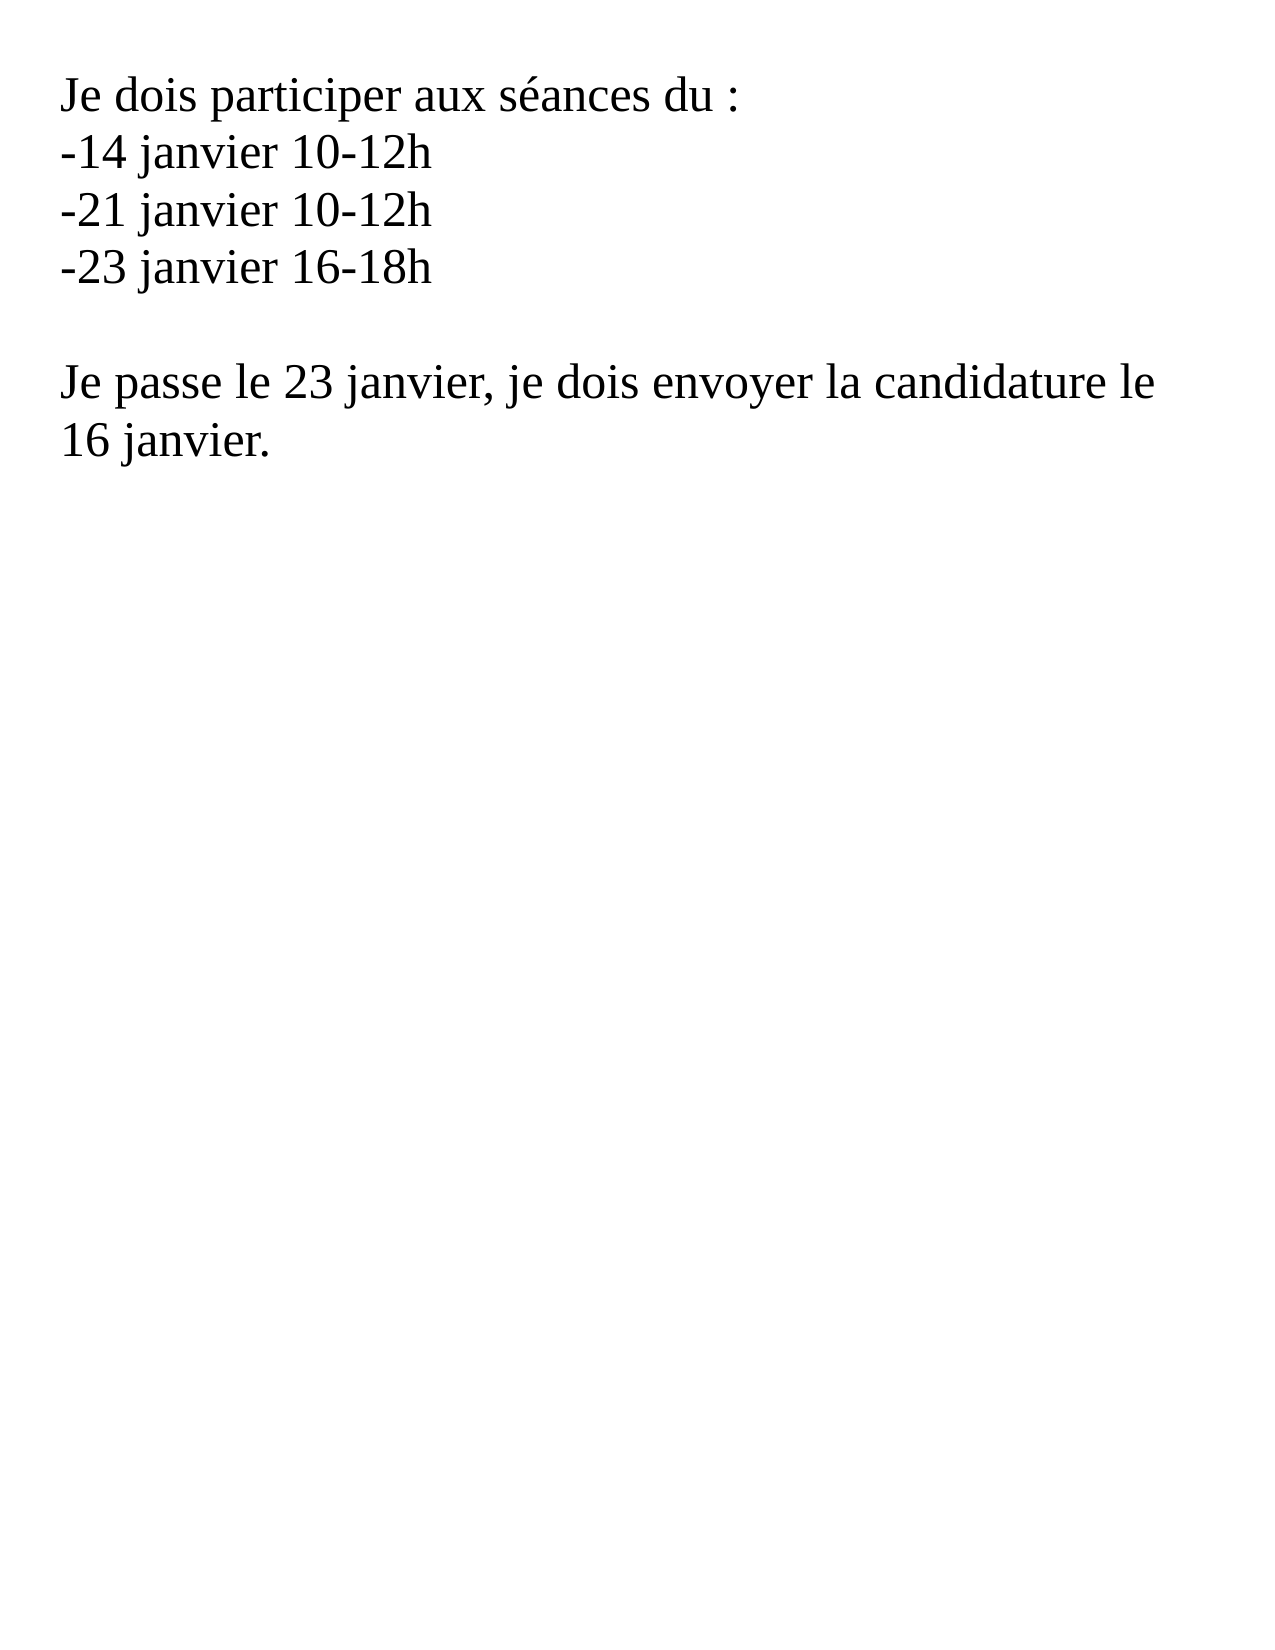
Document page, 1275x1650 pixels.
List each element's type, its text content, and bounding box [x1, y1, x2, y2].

text Je dois participer aux séances du : [60, 64, 1217, 122]
text Je passe le 23 janvier, je dois envoyer la candidature le 16 janvier. [60, 352, 1217, 467]
text -14 janvier 10-12h [60, 122, 1217, 179]
text -21 janvier 10-12h [60, 179, 1217, 237]
text -23 janvier 16-18h [60, 237, 1217, 294]
